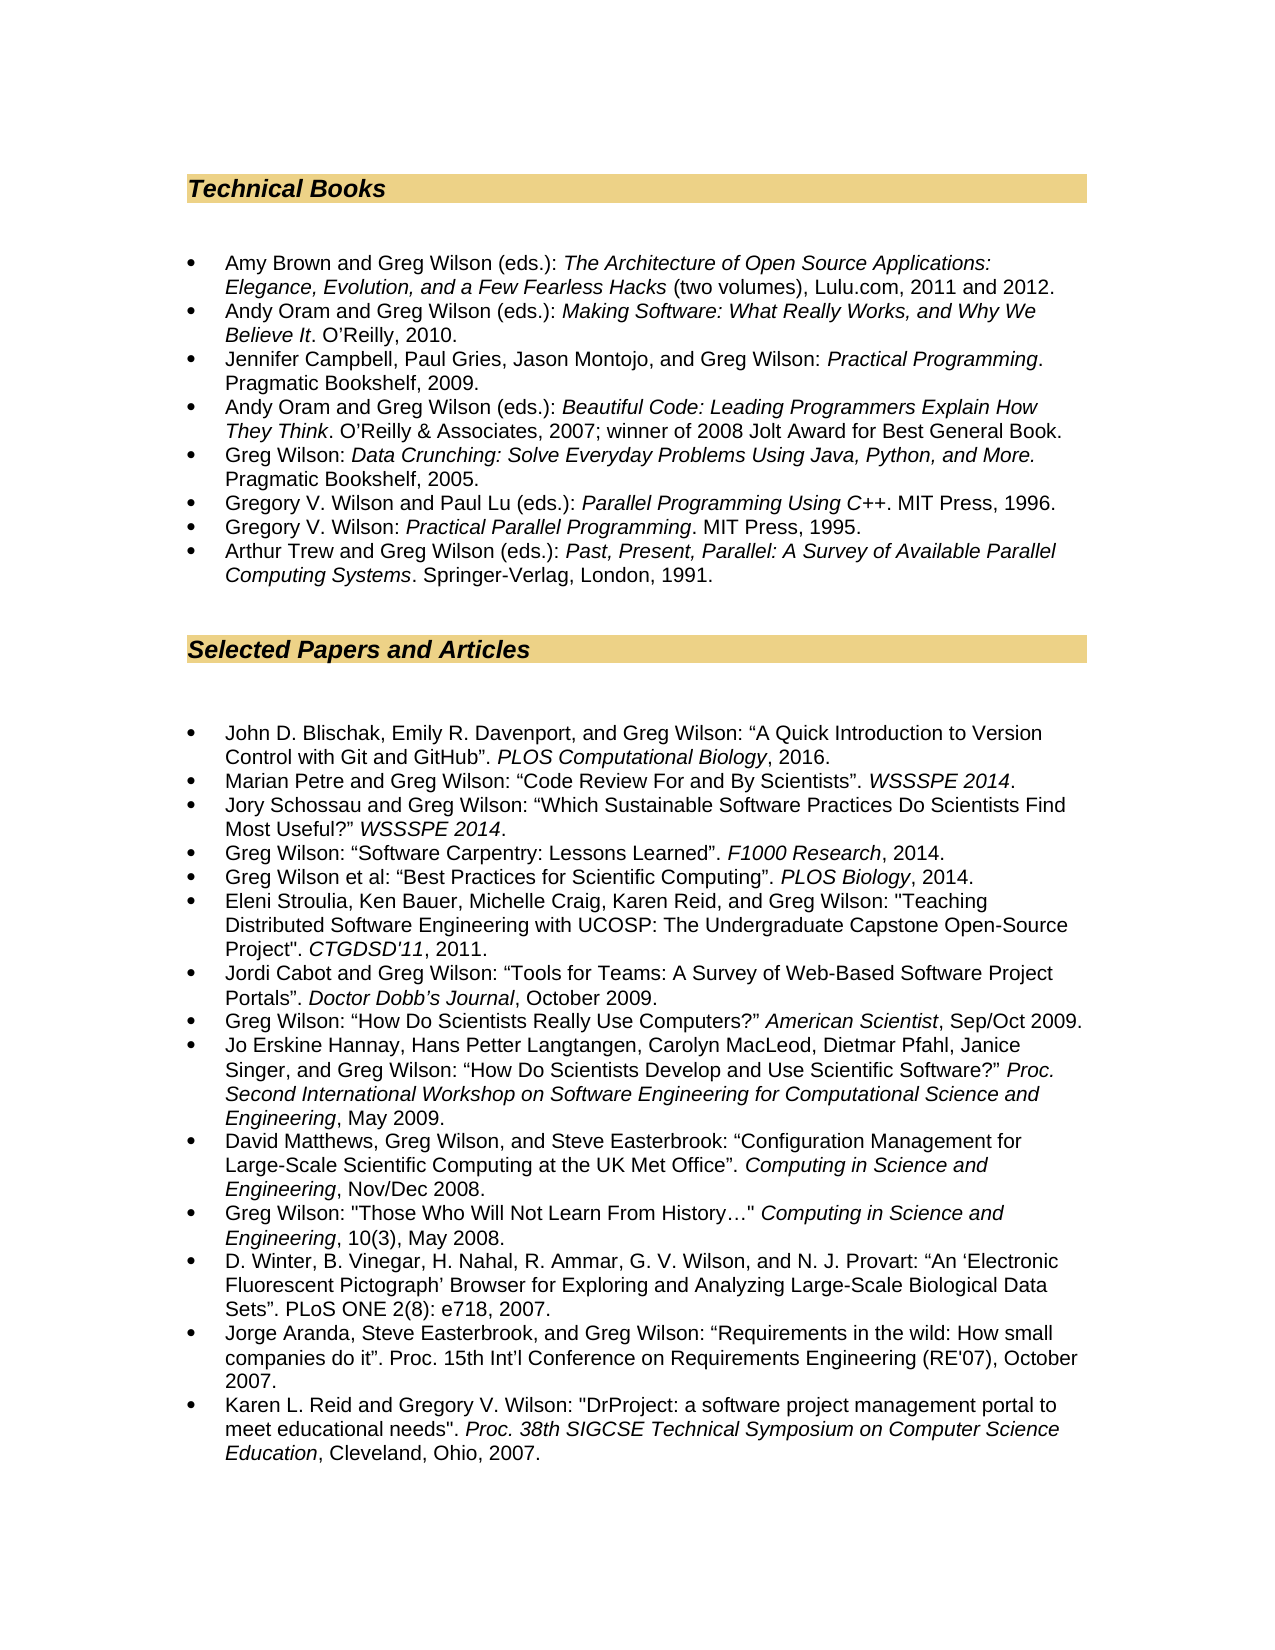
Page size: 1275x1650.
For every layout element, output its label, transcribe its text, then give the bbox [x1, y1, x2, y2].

list Greg Wilson: Data Crunching: Solve Everyday Problems Using Java, Python, and More. Pragmatic Bookshelf, 2005. [187, 443, 1087, 491]
subtitle Technical Books [187, 174, 1087, 203]
list Jorge Aranda, Steve Easterbrook, and Greg Wilson: “Requirements in the wild: How small companies do it”. Proc. 15th Int’l Conference on Requirements Engineering (RE'07), October 2007. [187, 1321, 1087, 1393]
list Andy Oram and Greg Wilson (eds.): Beautiful Code: Leading Programmers Explain How They Think. O’Reilly & Associates, 2007; winner of 2008 Jolt Award for Best General Book. [187, 395, 1087, 443]
list David Matthews, Greg Wilson, and Steve Easterbrook: “Configuration Management for Large-Scale Scientific Computing at the UK Met Office”. Computing in Science and Engineering, Nov/Dec 2008. [187, 1129, 1087, 1201]
list Gregory V. Wilson: Practical Parallel Programming. MIT Press, 1995. [187, 515, 1087, 539]
list John D. Blischak, Emily R. Davenport, and Greg Wilson: “A Quick Introduction to Version Control with Git and GitHub”. PLOS Computational Biology, 2016. [187, 721, 1087, 769]
list Jordi Cabot and Greg Wilson: “Tools for Teams: A Survey of Web-Based Software Project Portals”. Doctor Dobb’s Journal, October 2009. [187, 961, 1087, 1009]
list Greg Wilson: "Those Who Will Not Learn From History…" Computing in Science and Engineering, 10(3), May 2008. [187, 1201, 1087, 1249]
list Greg Wilson: “Software Carpentry: Lessons Learned”. F1000 Research, 2014. [187, 841, 1087, 865]
list Andy Oram and Greg Wilson (eds.): Making Software: What Really Works, and Why We Believe It. O’Reilly, 2010. [187, 299, 1087, 347]
list Jory Schossau and Greg Wilson: “Which Sustainable Software Practices Do Scientists Find Most Useful?” WSSSPE 2014. [187, 793, 1087, 841]
list Amy Brown and Greg Wilson (eds.): The Architecture of Open Source Applications: Elegance, Evolution, and a Few Fearless Hacks (two volumes), Lulu.com, 2011 and 2012. [187, 251, 1087, 299]
list Jo Erskine Hannay, Hans Petter Langtangen, Carolyn MacLeod, Dietmar Pfahl, Janice Singer, and Greg Wilson: “How Do Scientists Develop and Use Scientific Software?” Proc. Second International Workshop on Software Engineering for Computational Science and Engineering, May 2009. [187, 1033, 1087, 1129]
list Greg Wilson et al: “Best Practices for Scientific Computing”. PLOS Biology, 2014. [187, 865, 1087, 889]
list Eleni Stroulia, Ken Bauer, Michelle Craig, Karen Reid, and Greg Wilson: "Teaching Distributed Software Engineering with UCOSP: The Undergraduate Capstone Open-Source Project". CTGDSD'11, 2011. [187, 889, 1087, 961]
list Marian Petre and Greg Wilson: “Code Review For and By Scientists”. WSSSPE 2014. [187, 769, 1087, 793]
list Gregory V. Wilson and Paul Lu (eds.): Parallel Programming Using C++. MIT Press, 1996. [187, 491, 1087, 515]
subtitle Selected Papers and Articles [187, 635, 1087, 663]
list Karen L. Reid and Gregory V. Wilson: "DrProject: a software project management portal to meet educational needs". Proc. 38th SIGCSE Technical Symposium on Computer Science Education, Cleveland, Ohio, 2007. [187, 1393, 1087, 1465]
list D. Winter, B. Vinegar, H. Nahal, R. Ammar, G. V. Wilson, and N. J. Provart: “An ‘Electronic Fluorescent Pictograph’ Browser for Exploring and Analyzing Large-Scale Biological Data Sets”. PLoS ONE 2(8): e718, 2007. [187, 1249, 1087, 1321]
list Greg Wilson: “How Do Scientists Really Use Computers?” American Scientist, Sep/Oct 2009. [187, 1009, 1087, 1033]
list Arthur Trew and Greg Wilson (eds.): Past, Present, Parallel: A Survey of Available Parallel Computing Systems. Springer-Verlag, London, 1991. [187, 539, 1087, 587]
list Jennifer Campbell, Paul Gries, Jason Montojo, and Greg Wilson: Practical Programming. Pragmatic Bookshelf, 2009. [187, 347, 1087, 395]
